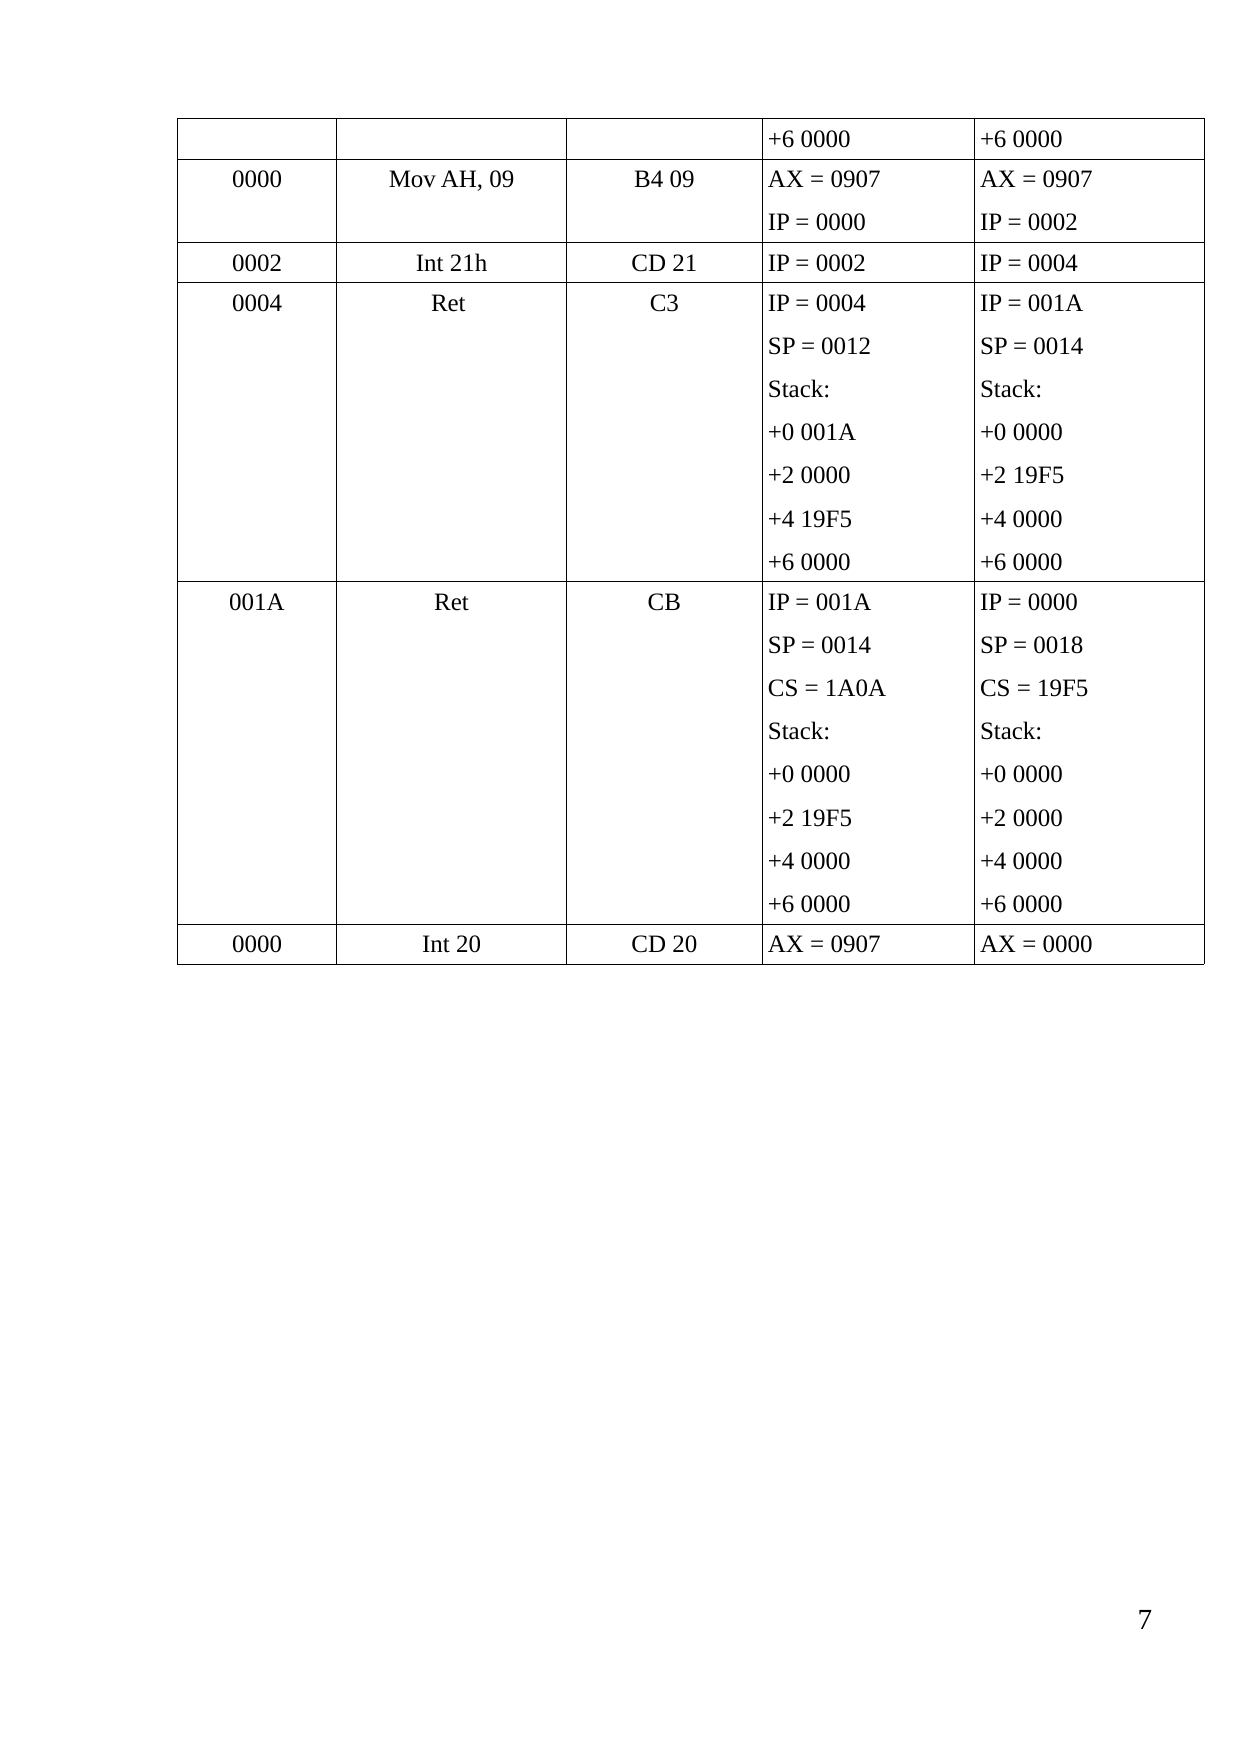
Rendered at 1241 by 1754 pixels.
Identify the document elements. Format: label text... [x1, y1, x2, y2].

table_cell [567, 119, 762, 158]
table_cell Ret [337, 283, 566, 581]
table_cell AX = 0907 [763, 925, 974, 964]
table_cell CD 21 [567, 243, 762, 282]
table_cell Mov AH, 09 [337, 160, 566, 242]
table_cell 0000 [178, 925, 336, 964]
table_cell IP = 0002 [763, 243, 974, 282]
table_cell [178, 119, 336, 158]
table_cell AX = 0907 IP = 0002 [975, 160, 1204, 242]
table_cell B4 09 [567, 160, 762, 242]
table_cell IP = 0004 [975, 243, 1204, 282]
table_cell 0002 [178, 243, 336, 282]
table_cell +6 0000 [763, 119, 974, 158]
table_cell C3 [567, 283, 762, 581]
table_cell CB [567, 582, 762, 923]
table_cell CD 20 [567, 925, 762, 964]
table_cell IP = 001A SP = 0014 Stack: +0 0000 +2 19F5 +4 0000 +6 0000 [975, 283, 1204, 581]
table_cell [337, 119, 566, 158]
table_cell Int 20 [337, 925, 566, 964]
table_cell Ret [337, 582, 566, 923]
table_cell AX = 0907 IP = 0000 [763, 160, 974, 242]
table_cell 001A [178, 582, 336, 923]
table_cell IP = 0004 SP = 0012 Stack: +0 001A +2 0000 +4 19F5 +6 0000 [763, 283, 974, 581]
table_cell IP = 001A SP = 0014 CS = 1A0A Stack: +0 0000 +2 19F5 +4 0000 +6 0000 [763, 582, 974, 923]
table_cell +6 0000 [975, 119, 1204, 158]
table_cell 0000 [178, 160, 336, 242]
table_cell IP = 0000 SP = 0018 CS = 19F5 Stack: +0 0000 +2 0000 +4 0000 +6 0000 [975, 582, 1204, 923]
table_cell AX = 0000 [975, 925, 1204, 964]
table_cell 0004 [178, 283, 336, 581]
table_cell Int 21h [337, 243, 566, 282]
